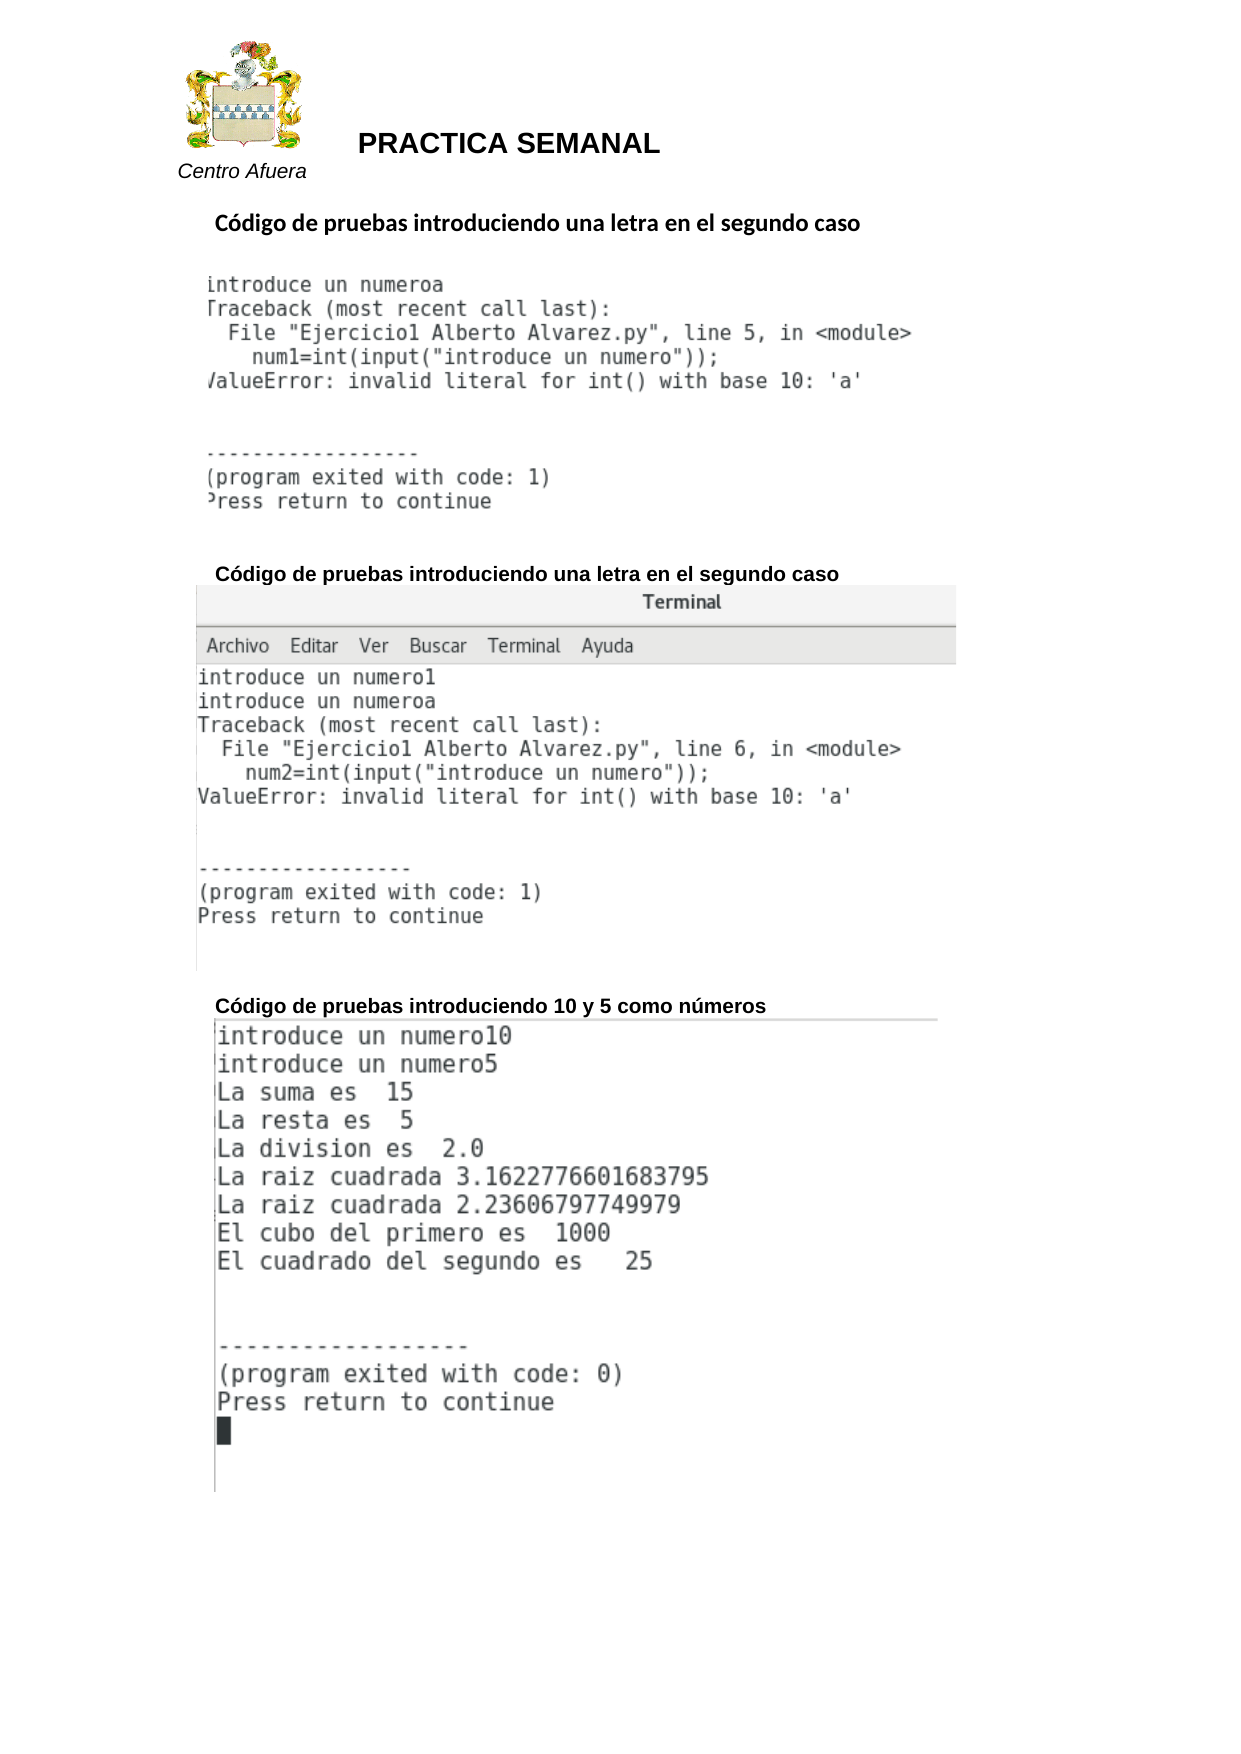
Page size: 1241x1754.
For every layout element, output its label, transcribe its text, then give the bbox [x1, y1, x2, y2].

text Código de pruebas introduciendo una letra en el segundo caso [215, 207, 975, 238]
picture [208, 276, 969, 538]
picture [214, 1018, 938, 1492]
text Código de pruebas introduciendo 10 y 5 como números [215, 994, 975, 1018]
picture [196, 585, 957, 971]
text Código de pruebas introduciendo una letra en el segundo caso [215, 562, 975, 586]
